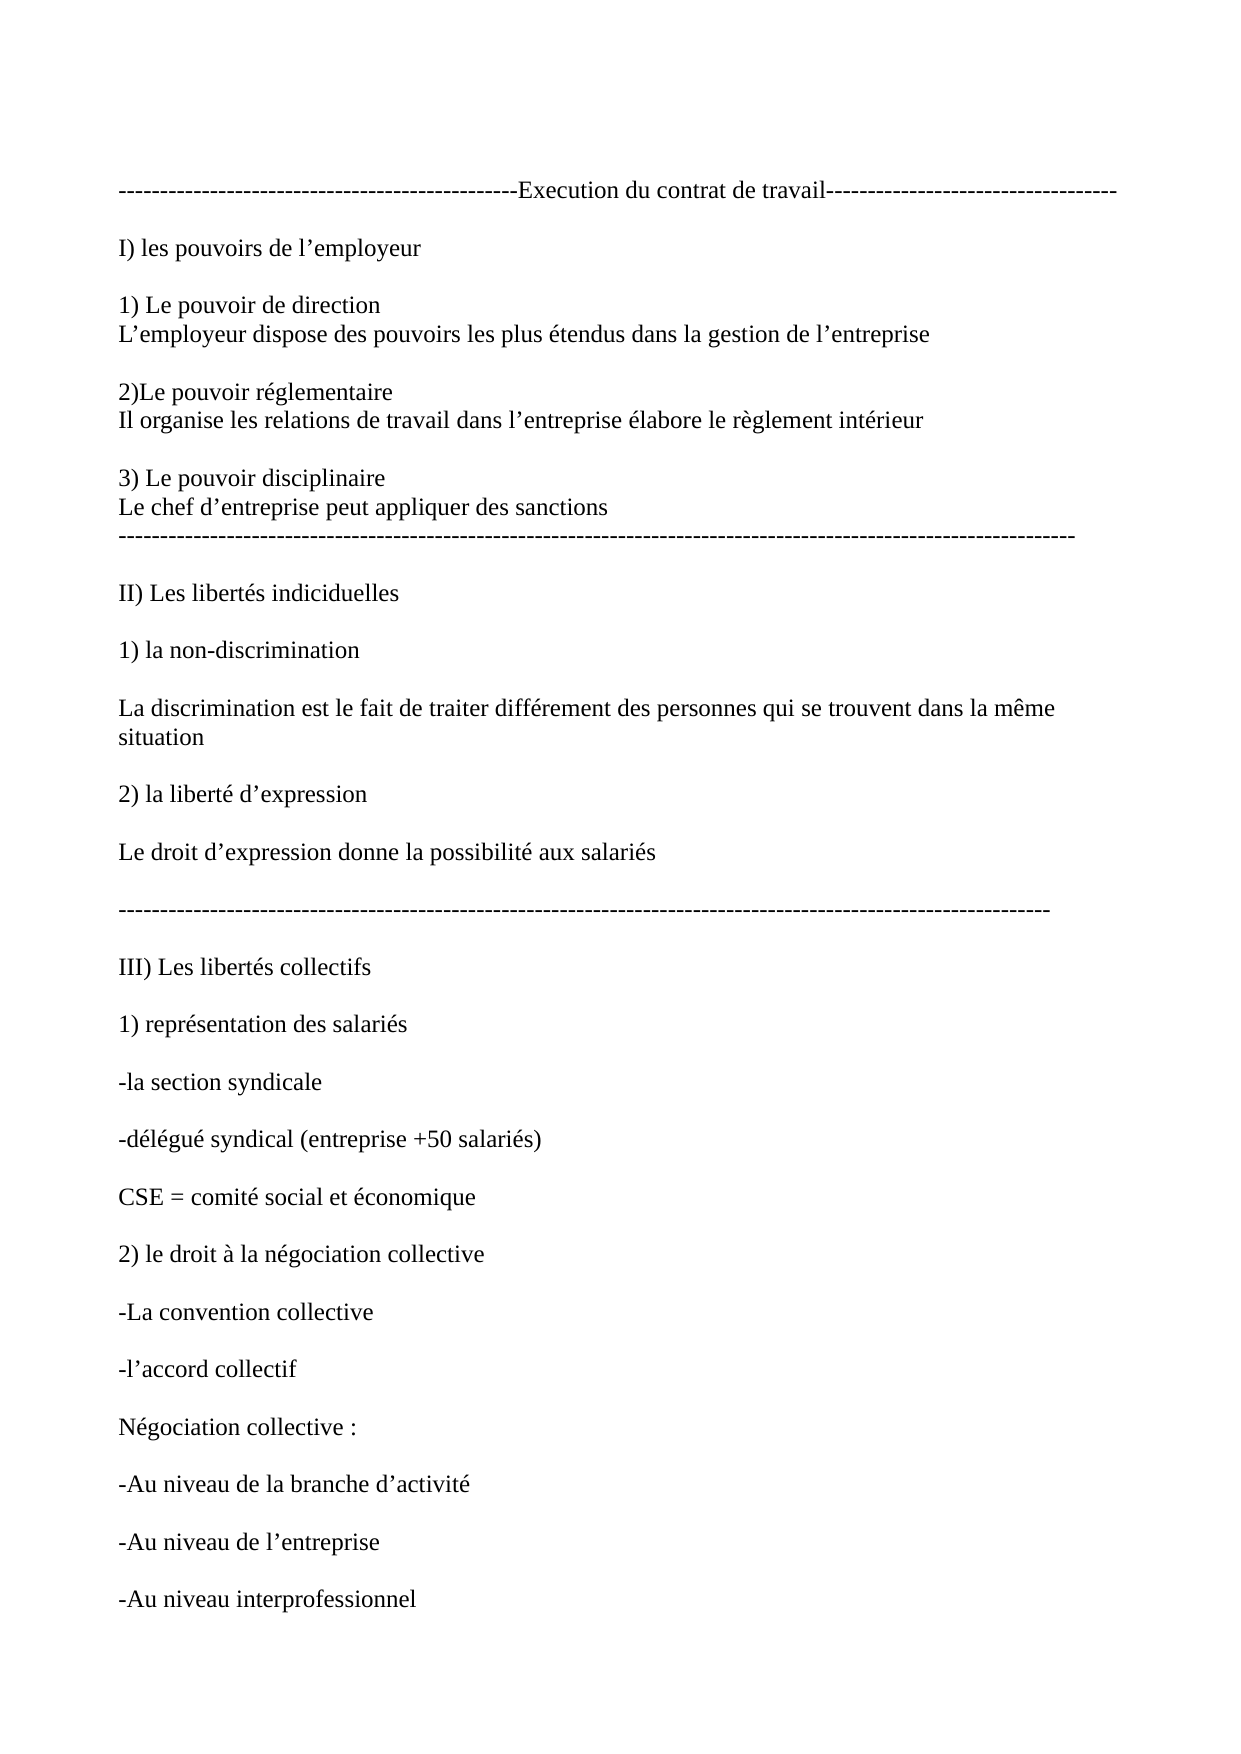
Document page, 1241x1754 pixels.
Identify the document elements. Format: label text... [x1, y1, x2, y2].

text Le chef d’entreprise peut appliquer des sanctions [118, 492, 1122, 521]
text ------------------------------------------------Execution du contrat de travail----------------------------------- [118, 176, 1122, 204]
text 2)Le pouvoir réglementaire [118, 377, 1122, 406]
text II) Les libertés indiciduelles [118, 578, 1122, 607]
text 2) le droit à la négociation collective [118, 1239, 1122, 1268]
text 1) Le pouvoir de direction [118, 291, 1122, 319]
text I) les pouvoirs de l’employeur [118, 233, 1122, 262]
text -Au niveau de la branche d’activité [118, 1469, 1122, 1498]
text Négociation collective : [118, 1412, 1122, 1441]
text ------------------------------------------------------------------------------------------------------------------- [118, 521, 1122, 549]
text 2) la liberté d’expression [118, 779, 1122, 808]
text 3) Le pouvoir disciplinaire [118, 463, 1122, 492]
text -La convention collective [118, 1297, 1122, 1326]
text -la section syndicale [118, 1067, 1122, 1096]
text ---------------------------------------------------------------------------------------------------------------- [118, 894, 1122, 923]
text L’employeur dispose des pouvoirs les plus étendus dans la gestion de l’entreprise [118, 319, 1122, 348]
text -l’accord collectif [118, 1354, 1122, 1383]
text La discrimination est le fait de traiter différement des personnes qui se trouvent dans la même situation [118, 693, 1122, 751]
text Le droit d’expression donne la possibilité aux salariés [118, 837, 1122, 866]
text -délégué syndical (entreprise +50 salariés) [118, 1124, 1122, 1153]
text III) Les libertés collectifs [118, 952, 1122, 981]
text -Au niveau de l’entreprise [118, 1527, 1122, 1556]
text Il organise les relations de travail dans l’entreprise élabore le règlement intérieur [118, 406, 1122, 434]
text 1) la non-discrimination [118, 636, 1122, 664]
text 1) représentation des salariés [118, 1009, 1122, 1038]
text CSE = comité social et économique [118, 1182, 1122, 1211]
text -Au niveau interprofessionnel [118, 1584, 1122, 1613]
